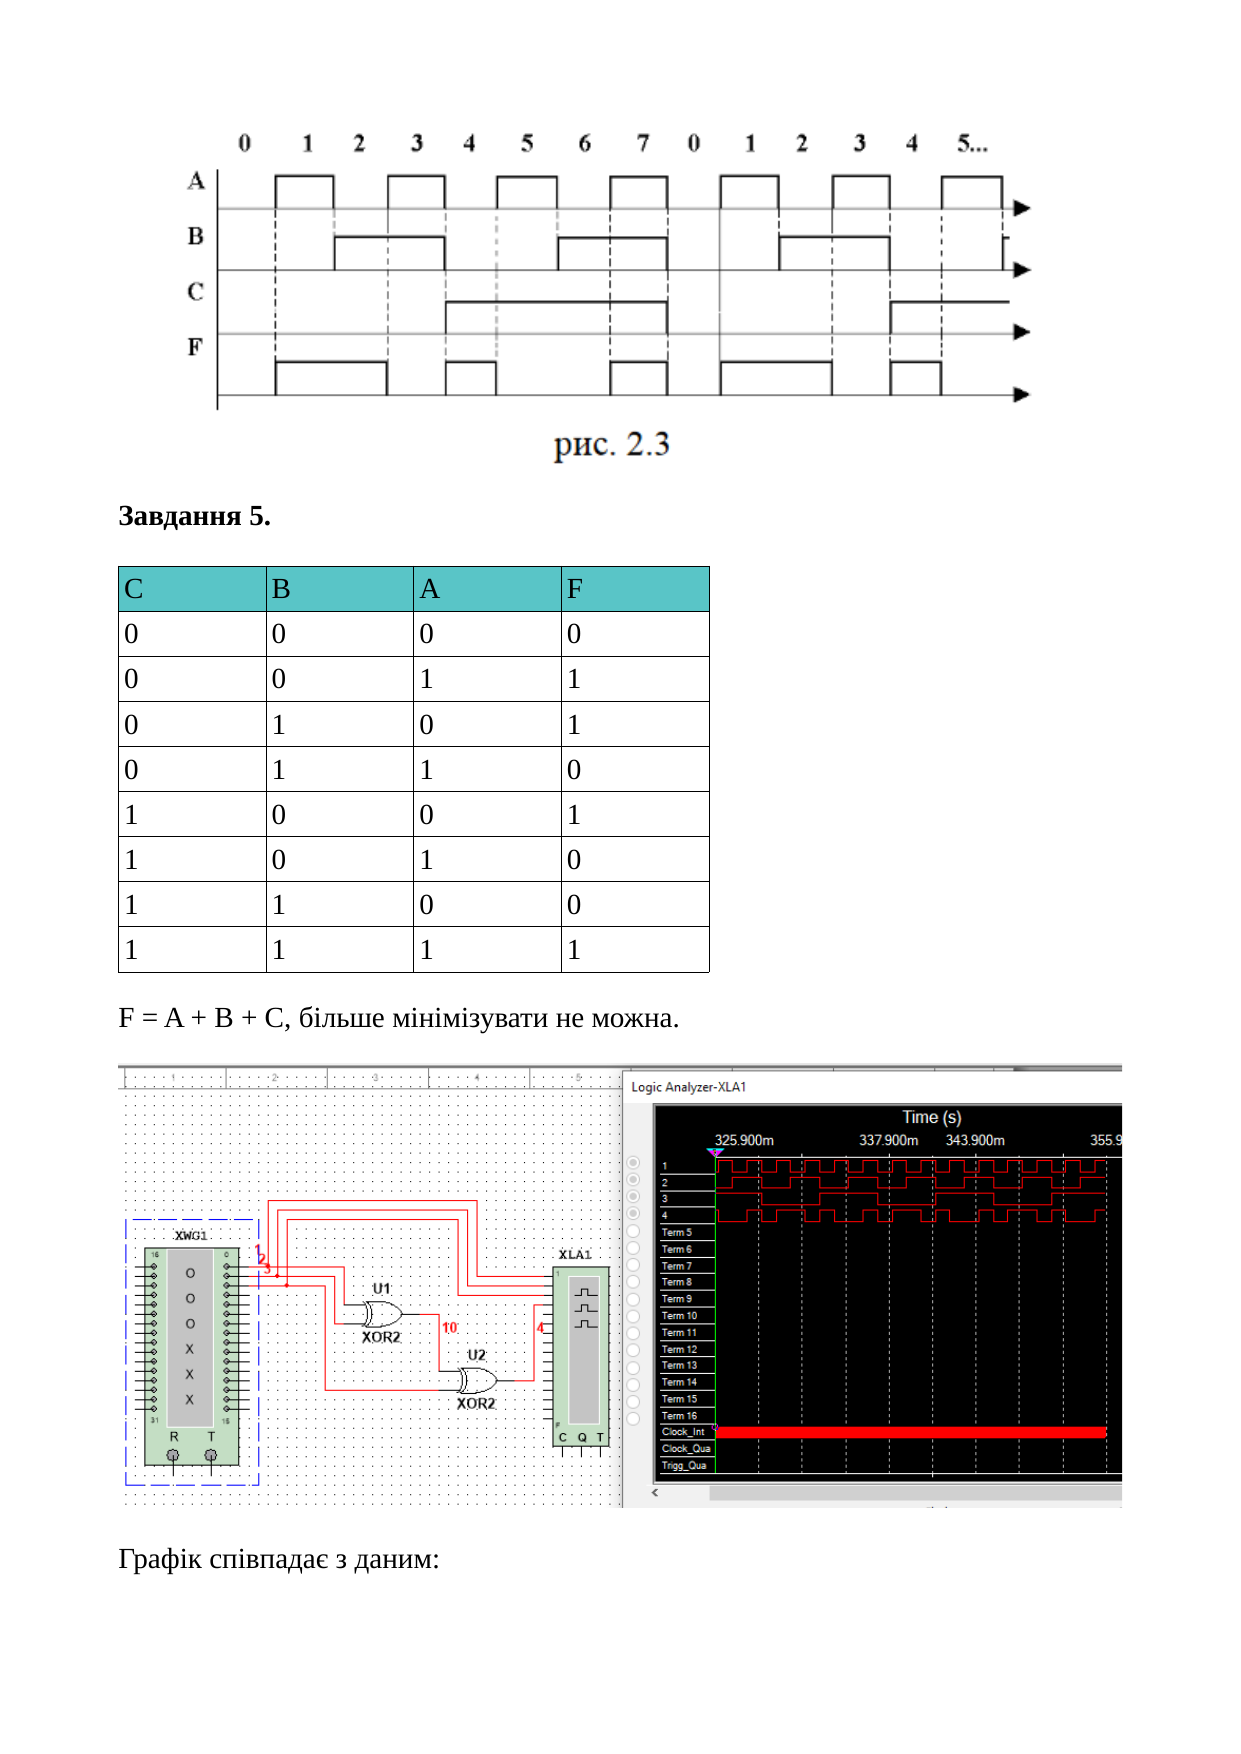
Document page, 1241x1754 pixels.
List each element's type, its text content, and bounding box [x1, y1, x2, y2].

table_cell 1 [267, 882, 413, 926]
table_cell 1 [267, 702, 413, 746]
table_cell 1 [267, 927, 413, 972]
table_cell 0 [267, 792, 413, 836]
table_cell 1 [119, 882, 266, 926]
table_cell 1 [414, 657, 561, 701]
table_cell 1 [267, 747, 413, 791]
table_header C [119, 567, 266, 611]
table_cell 1 [119, 927, 266, 972]
table_cell 0 [267, 837, 413, 881]
table_cell 1 [562, 927, 709, 972]
table_cell 1 [119, 837, 266, 881]
table_cell 0 [562, 747, 709, 791]
table_cell 1 [562, 702, 709, 746]
text F = A + B + C, більше мінімізувати не можна. [118, 1000, 1122, 1034]
table_cell 0 [562, 882, 709, 926]
table_cell 0 [414, 612, 561, 656]
table_cell 0 [414, 702, 561, 746]
text Графік співпадає з даним: [118, 1541, 1122, 1574]
table_cell 1 [562, 792, 709, 836]
table_header A [414, 567, 561, 611]
table_header F [562, 567, 709, 611]
table_cell 0 [562, 612, 709, 656]
table_cell 1 [414, 747, 561, 791]
table_cell 1 [562, 657, 709, 701]
table_cell 0 [119, 657, 266, 701]
table_cell 0 [562, 837, 709, 881]
table_cell 1 [119, 792, 266, 836]
picture [118, 1063, 1123, 1508]
table_cell 0 [267, 612, 413, 656]
table_cell 0 [414, 882, 561, 926]
text Завдання 5. [118, 498, 1122, 532]
table_cell 1 [414, 927, 561, 972]
table_cell 0 [267, 657, 413, 701]
table_cell 1 [414, 837, 561, 881]
table_cell 0 [119, 747, 266, 791]
table_cell 0 [414, 792, 561, 836]
table_cell 0 [119, 702, 266, 746]
table_cell 0 [119, 612, 266, 656]
picture [181, 118, 1060, 465]
table_header B [267, 567, 413, 611]
